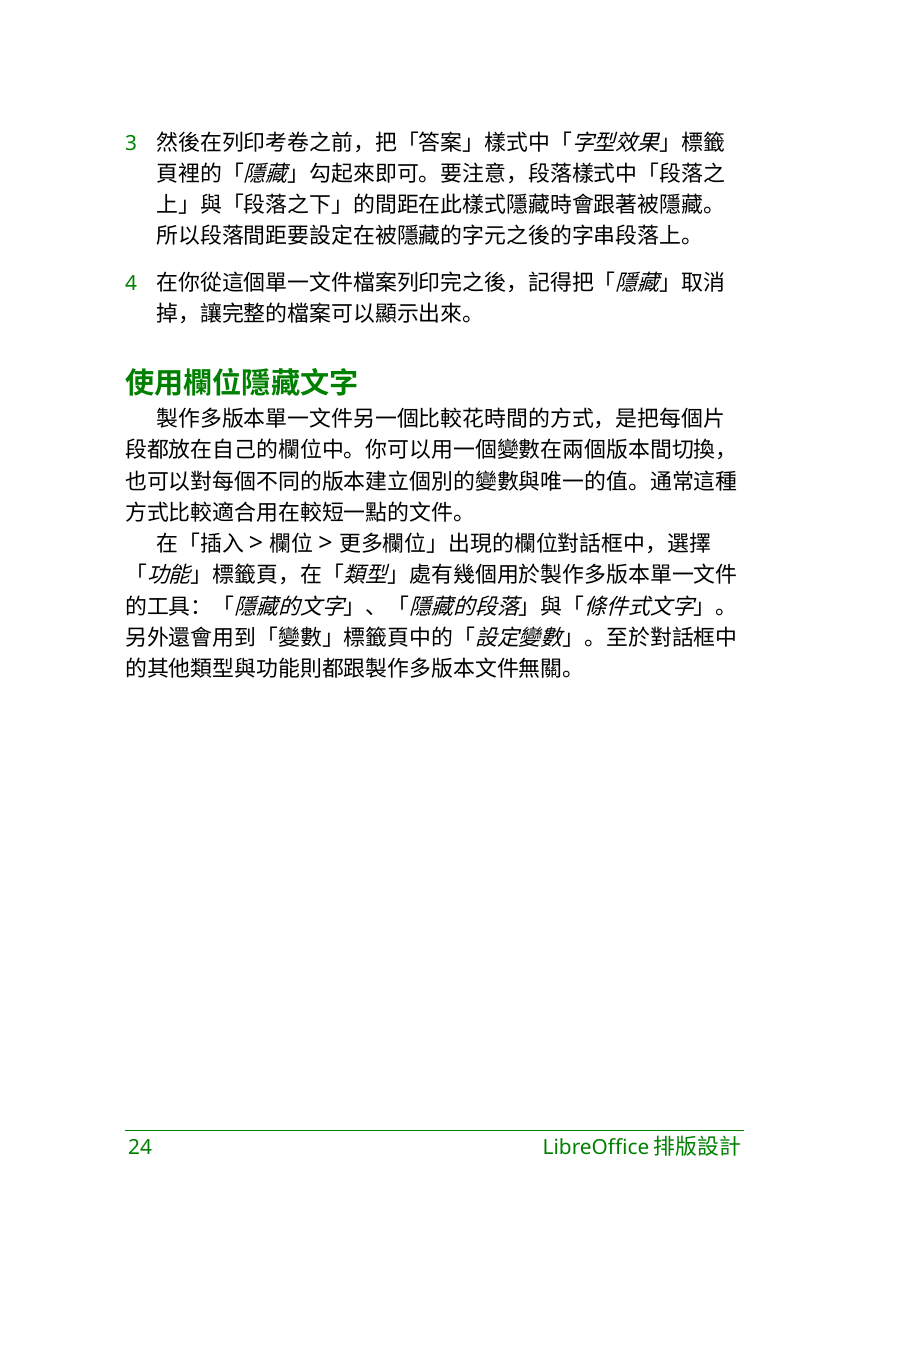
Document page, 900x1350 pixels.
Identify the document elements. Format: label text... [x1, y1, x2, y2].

list 然後在列印考卷之前，把「答案」樣式中「字型效果」標籤頁裡的「隱藏」勾起來即可。要注意，段落樣式中「段落之上」與「段落之下」的間距在此樣式隱藏時會跟著被隱藏。所以段落間距要設定在被隱藏的字元之後的字串段落上。 [125, 125, 744, 250]
text 在「插入 > 欄位 > 更多欄位」出現的欄位對話框中，選擇「功能」標籤頁，在「類型」處有幾個用於製作多版本單一文件的工具：「隱藏的文字」、「隱藏的段落」與「條件式文字」。另外還會用到「變數」標籤頁中的「設定變數」。至於對話框中的其他類型與功能則都跟製作多版本文件無關。 [125, 527, 744, 683]
subtitle 使用欄位隱藏文字 [125, 359, 744, 402]
text 製作多版本單一文件另一個比較花時間的方式，是把每個片段都放在自己的欄位中。你可以用一個變數在兩個版本間切換，也可以對每個不同的版本建立個別的變數與唯一的值。通常這種方式比較適合用在較短一點的文件。 [125, 402, 744, 527]
list 在你從這個單一文件檔案列印完之後，記得把「隱藏」取消掉，讓完整的檔案可以顯示出來。 [125, 266, 744, 328]
